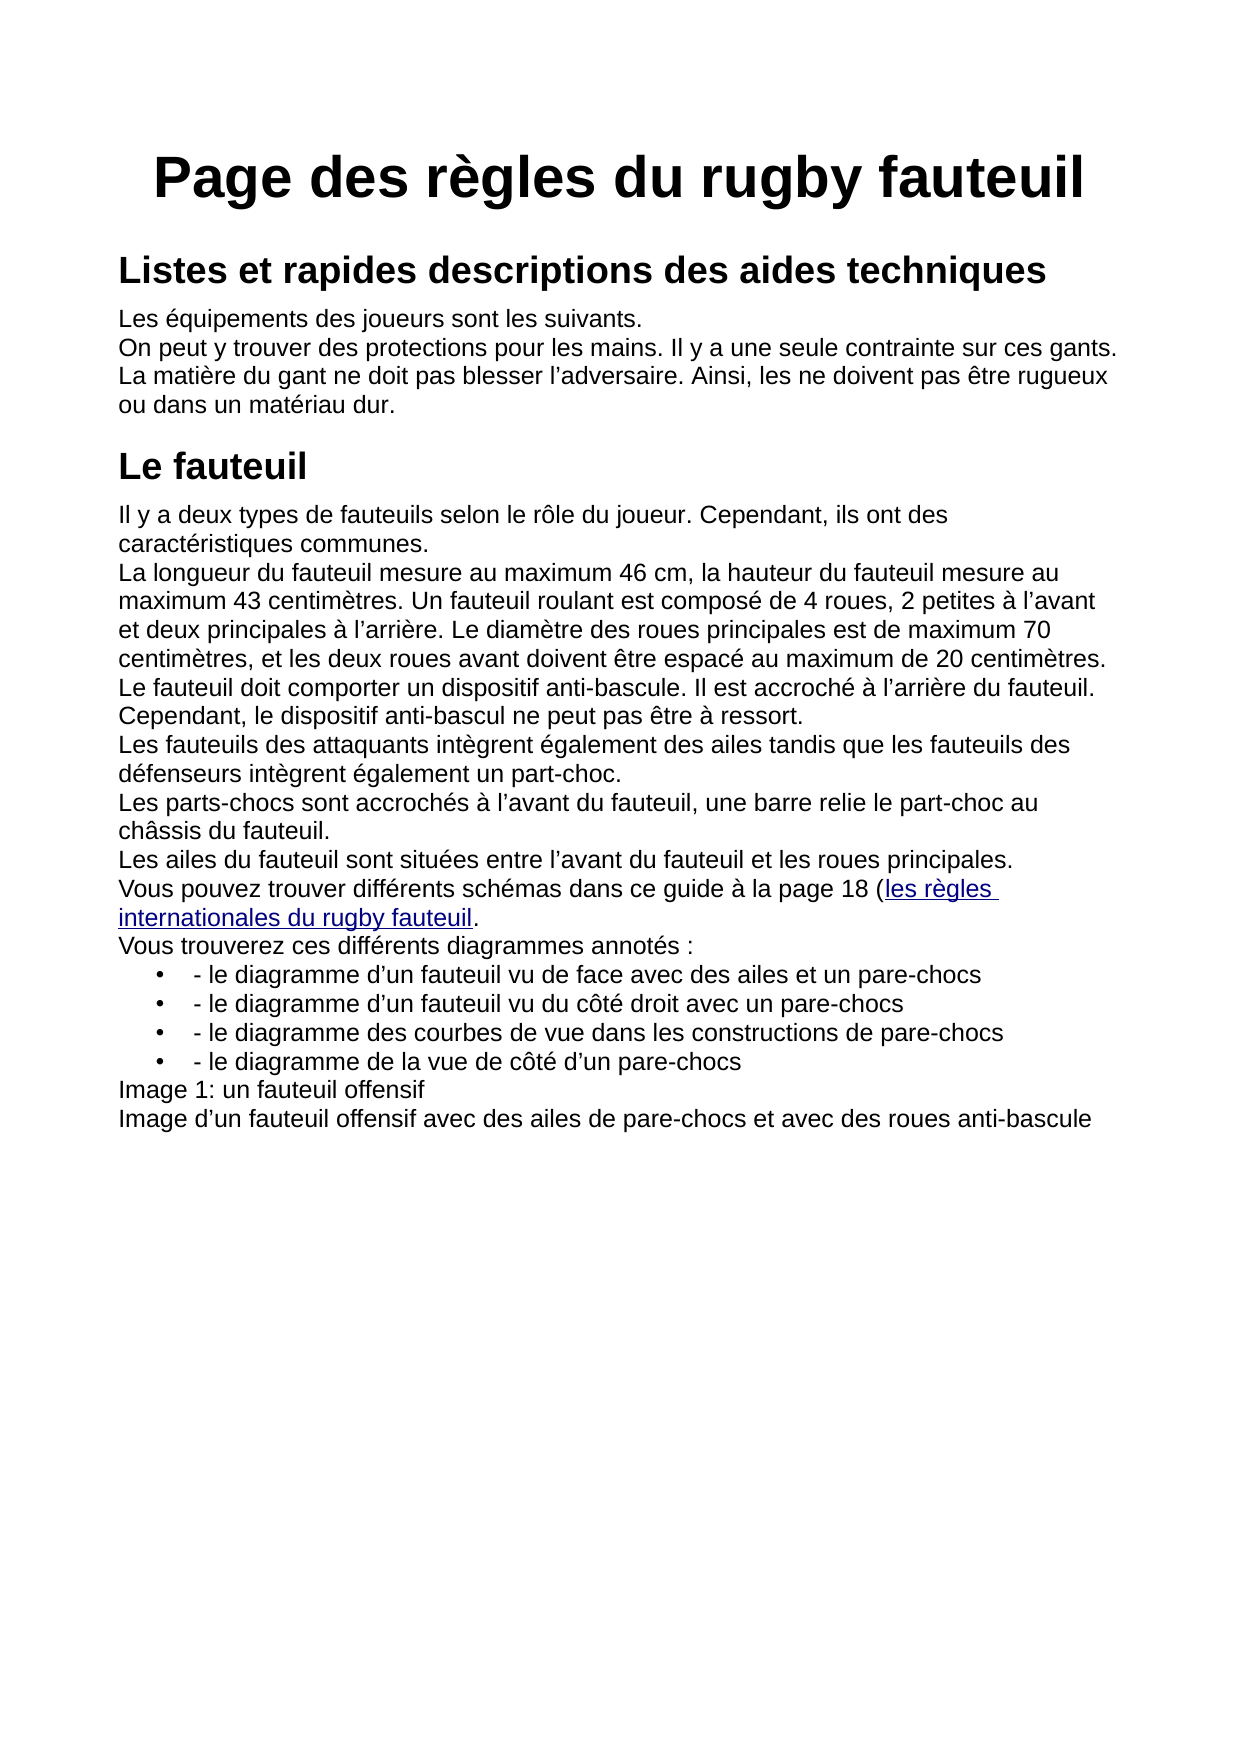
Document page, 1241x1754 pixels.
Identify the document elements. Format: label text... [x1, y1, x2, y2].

subtitle Le fauteuil [118, 444, 1122, 487]
text Il y a deux types de fauteuils selon le rôle du joueur. Cependant, ils ont des caractéristiques communes. [118, 500, 1122, 557]
text Les ailes du fauteuil sont situées entre l’avant du fauteuil et les roues principales. [118, 845, 1122, 874]
text Vous pouvez trouver différents schémas dans ce guide à la page 18 (les règles internationales du rugby fauteuil. [118, 874, 1122, 931]
text Image 1: un fauteuil offensif [118, 1075, 1122, 1104]
text Vous trouverez ces différents diagrammes annotés : [118, 931, 1122, 960]
list - le diagramme d’un fauteuil vu de face avec des ailes et un pare-chocs [156, 960, 1122, 989]
text Le fauteuil doit comporter un dispositif anti-bascule. Il est accroché à l’arrière du fauteuil. Cependant, le dispositif anti-bascul ne peut pas être à ressort. [118, 672, 1122, 730]
list - le diagramme d’un fauteuil vu du côté droit avec un pare-chocs [156, 989, 1122, 1018]
text Les équipements des joueurs sont les suivants. [118, 304, 1122, 333]
text Les parts-chocs sont accrochés à l’avant du fauteuil, une barre relie le part-choc au châssis du fauteuil. [118, 787, 1122, 845]
list - le diagramme des courbes de vue dans les constructions de pare-chocs [156, 1018, 1122, 1047]
text La longueur du fauteuil mesure au maximum 46 cm, la hauteur du fauteuil mesure au maximum 43 centimètres. Un fauteuil roulant est composé de 4 roues, 2 petites à l’avant et deux principales à l’arrière. Le diamètre des roues principales est de maximum 70 centimètres, et les deux roues avant doivent être espacé au maximum de 20 centimètres. [118, 557, 1122, 672]
text On peut y trouver des protections pour les mains. Il y a une seule contrainte sur ces gants. La matière du gant ne doit pas blesser l’adversaire. Ainsi, les ne doivent pas être rugueux ou dans un matériau dur. [118, 333, 1122, 419]
list - le diagramme de la vue de côté d’un pare-chocs [156, 1047, 1122, 1075]
text Image d’un fauteuil offensif avec des ailes de pare-chocs et avec des roues anti-bascule [118, 1104, 1122, 1133]
title Page des règles du rugby fauteuil [118, 143, 1122, 210]
text Les fauteuils des attaquants intègrent également des ailes tandis que les fauteuils des défenseurs intègrent également un part-choc. [118, 730, 1122, 787]
subtitle Listes et rapides descriptions des aides techniques [118, 248, 1122, 291]
